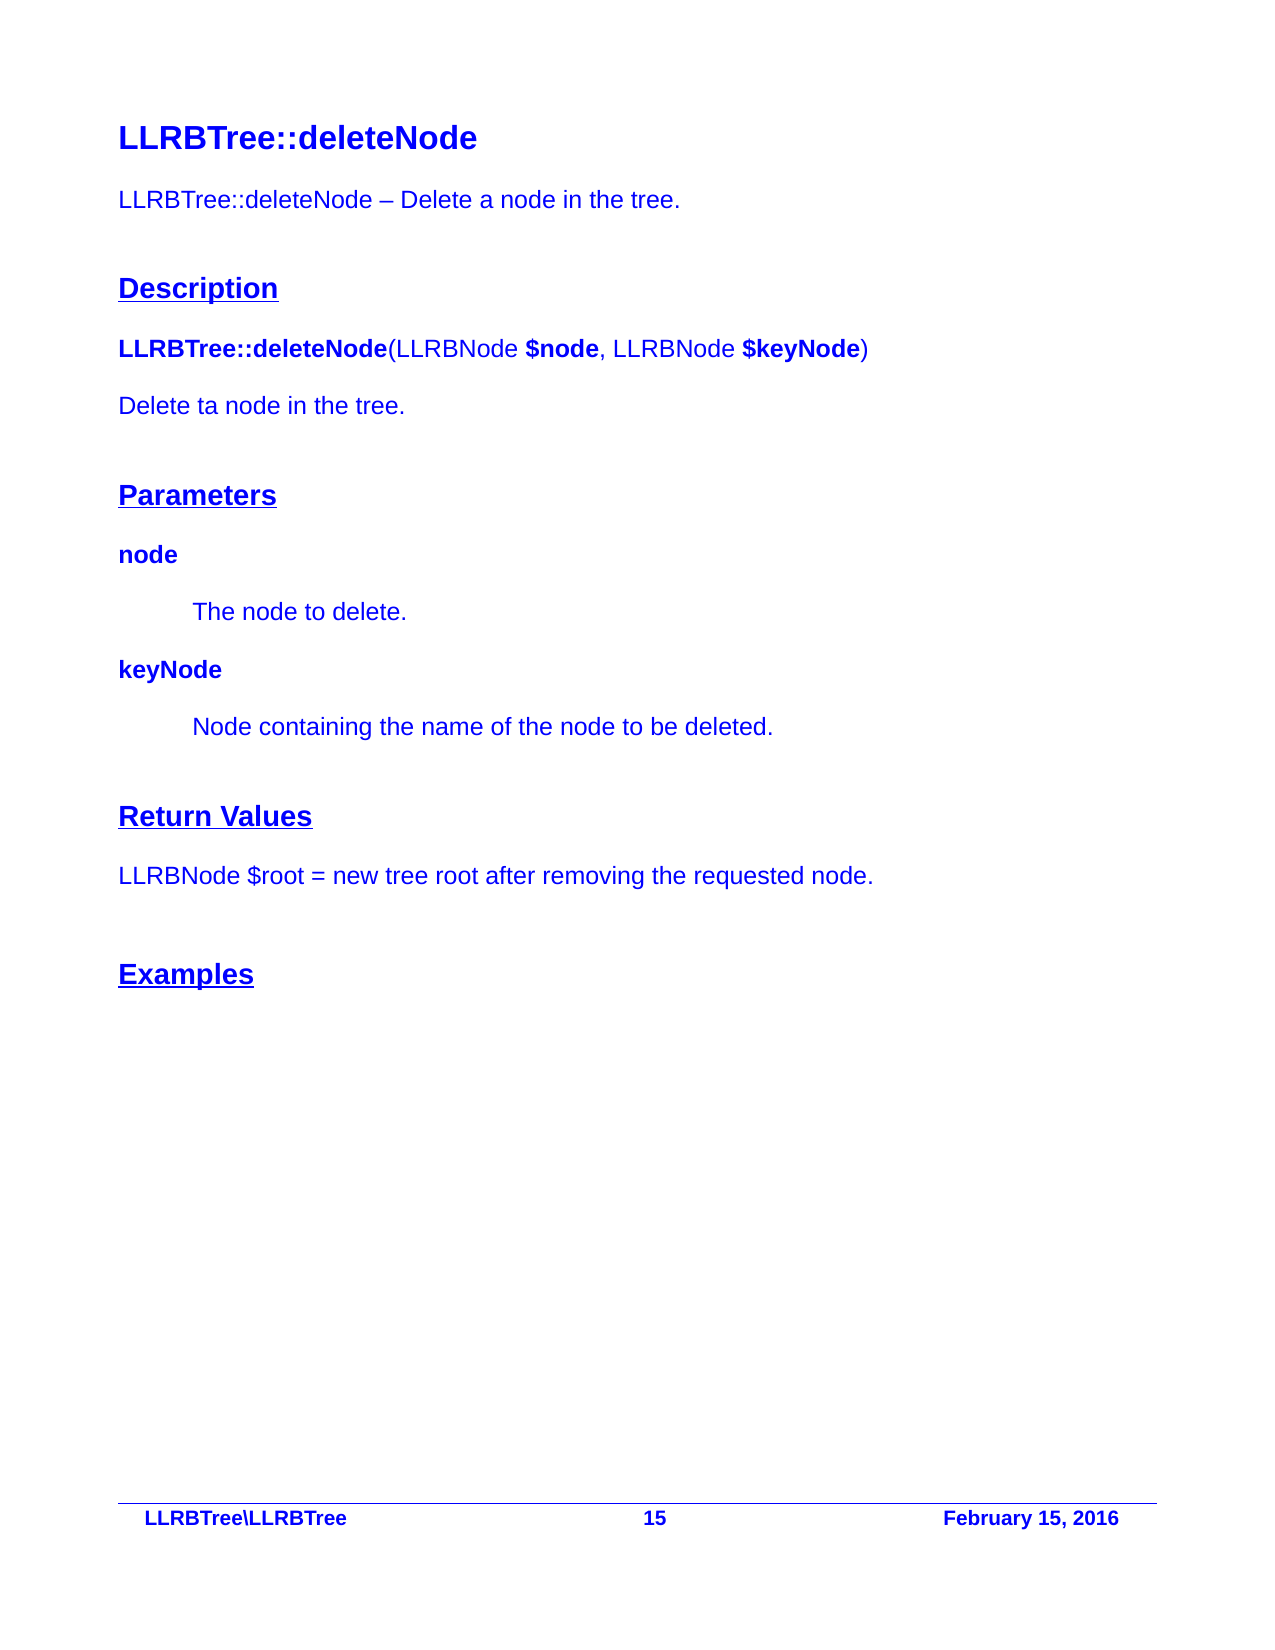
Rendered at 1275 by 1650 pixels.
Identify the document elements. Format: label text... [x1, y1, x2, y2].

title Examples [118, 957, 1157, 990]
text The node to delete. [192, 597, 1157, 626]
text keyNode [118, 655, 1157, 684]
list LLRBTree::deleteNode(LLRBNode $node, LLRBNode $keyNode) [118, 334, 1157, 363]
text Node containing the name of the node to be deleted. [192, 712, 1157, 741]
subtitle Delete ta node in the tree. [406, 391, 1157, 420]
title LLRBTree::deleteNode – Delete a node in the tree. [118, 185, 1157, 214]
title Parameters [118, 478, 1157, 511]
title LLRBNode $root = new tree root after removing the requested node. [118, 861, 1157, 890]
title LLRBTree::deleteNode [118, 118, 1157, 157]
title Return Values [118, 799, 1157, 832]
text Description [118, 272, 1157, 305]
title node [118, 540, 1157, 569]
